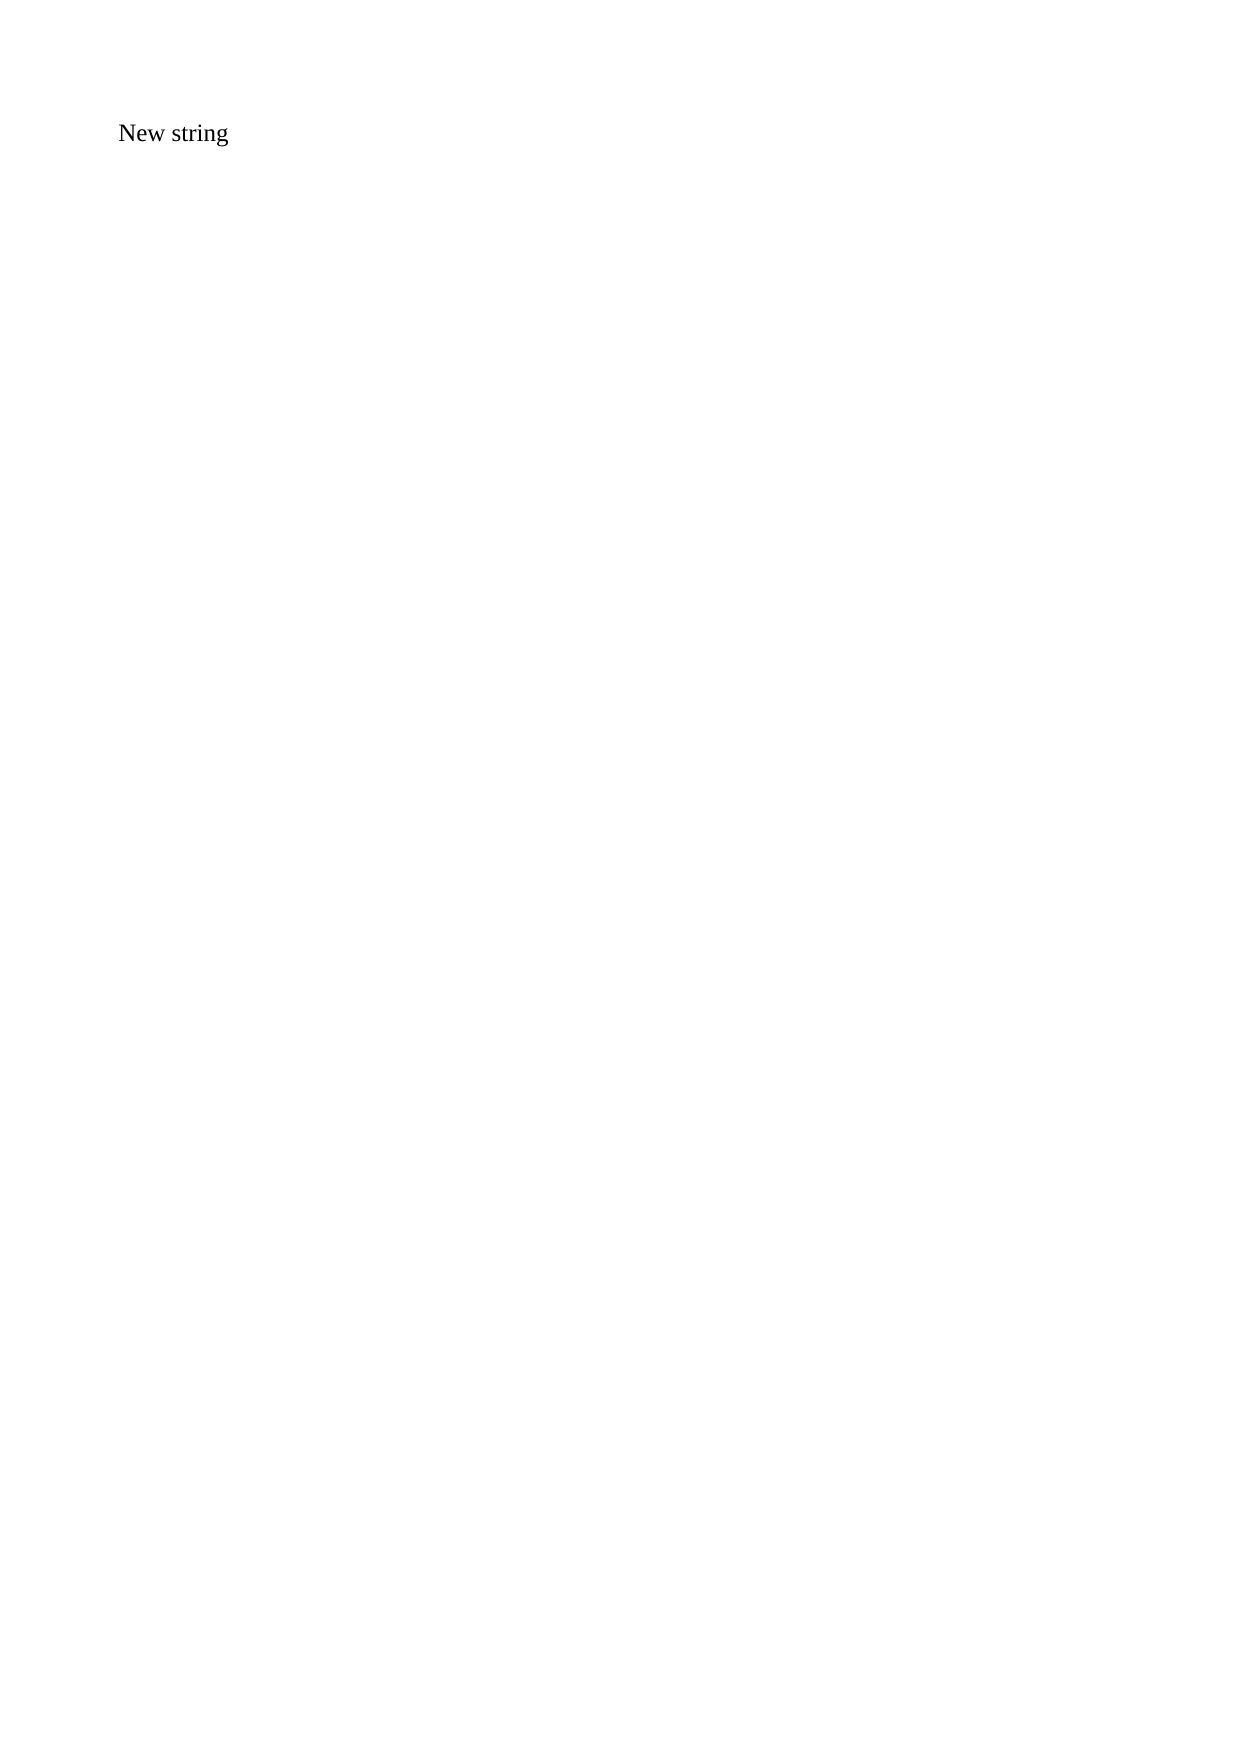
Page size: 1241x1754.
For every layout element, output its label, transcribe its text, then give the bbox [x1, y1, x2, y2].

text New string [118, 118, 1122, 147]
